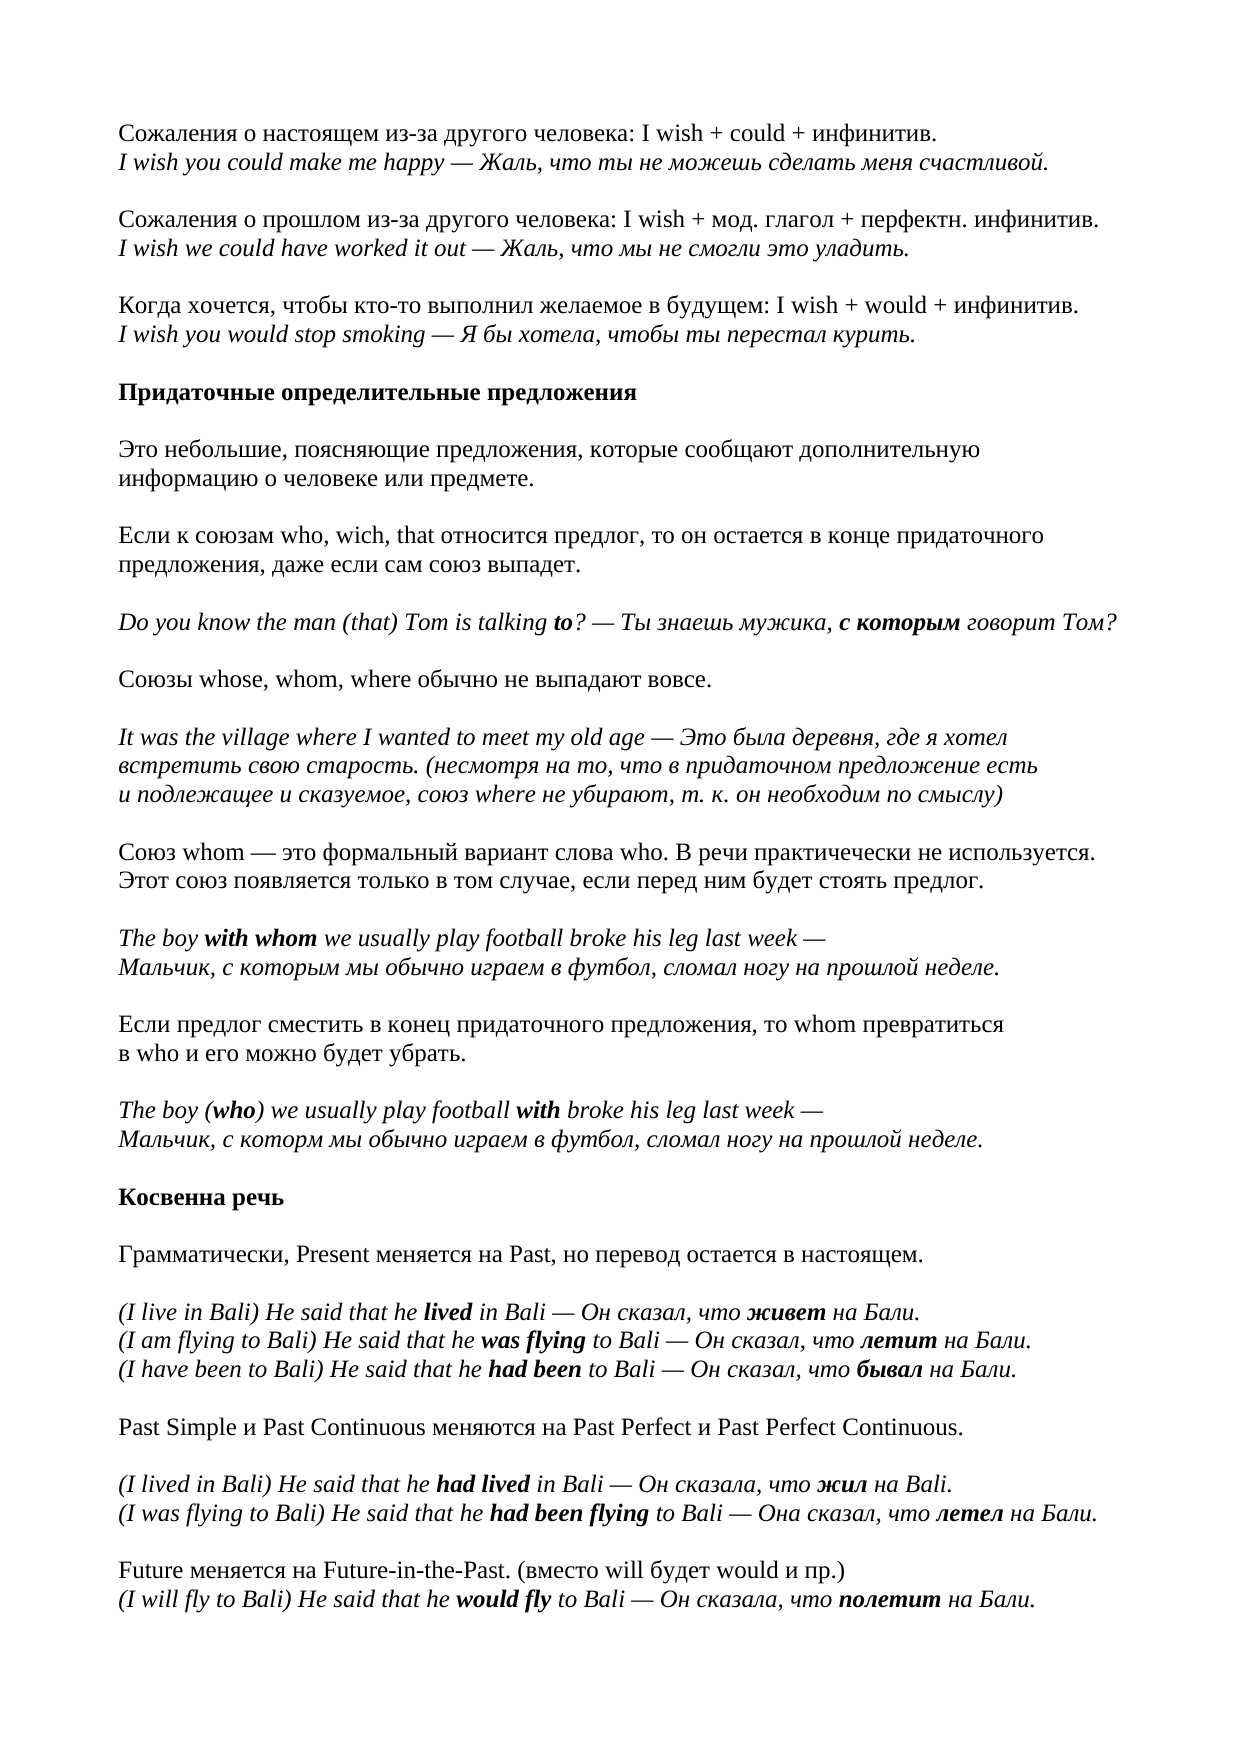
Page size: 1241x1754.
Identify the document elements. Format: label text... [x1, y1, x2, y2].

text (I have been to Bali) He said that he had been to Bali — Он сказал, что бывал на Бали. [118, 1354, 1122, 1383]
text The boy with whom we usually play football broke his leg last week — [118, 923, 1122, 952]
text Мальчик, с которым мы обычно играем в футбол, сломал ногу на прошлой неделе. [118, 952, 1122, 981]
text Этот союз появляется только в том случае, если перед ним будет стоять предлог. [118, 866, 1122, 894]
text I wish you could make me happy — Жаль, что ты не можешь сделать меня счастливой. [118, 147, 1122, 176]
text Союзы whose, whom, where обычно не выпадают вовсе. [118, 664, 1122, 693]
text и подлежащее и сказуемое, союз where не убирают, т. к. он необходим по смыслу) [118, 779, 1122, 808]
text информацию о человеке или предмете. [118, 463, 1122, 492]
text Союз whom — это формальный вариант слова who. В речи практичечески не используется. [118, 837, 1122, 866]
text в who и его можно будет убрать. [118, 1038, 1122, 1067]
text (I lived in Bali) He said that he had lived in Bali — Он сказала, что жил на Bali. [118, 1469, 1122, 1498]
text Придаточные определительные предложения [118, 377, 1122, 406]
text (I am flying to Bali) He said that he was flying to Bali — Он сказал, что летит на Бали. [118, 1326, 1122, 1354]
text Грамматически, Present меняется на Past, но перевод остается в настоящем. [118, 1239, 1122, 1268]
text I wish you would stop smoking — Я бы хотела, чтобы ты перестал курить. [118, 319, 1122, 348]
text Косвенна речь [118, 1182, 1122, 1211]
text Future меняется на Future-in-the-Past. (вместо will будет would и пр.) [118, 1556, 1122, 1584]
text Do you know the man (that) Tom is talking to? — Ты знаешь мужика, с которым говорит Том? [118, 607, 1122, 636]
text Past Simple и Past Continuous меняются на Past Perfect и Past Perfect Continuous. [118, 1412, 1122, 1441]
text Это небольшие, поясняющие предложения, которые сообщают дополнительную [118, 434, 1122, 463]
text (I live in Bali) He said that he lived in Bali — Он сказал, что живет на Бали. [118, 1297, 1122, 1326]
text Сожаления о прошлом из-за другого человека: I wish + мод. глагол + перфектн. инфинитив. [118, 204, 1122, 233]
text Сожаления о настоящем из-за другого человека: I wish + could + инфинитив. [118, 118, 1122, 147]
text Если к союзам who, wich, that относится предлог, то он остается в конце придаточного предложения, даже если сам союз выпадет. [118, 521, 1122, 578]
text (I was flying to Bali) He said that he had been flying to Bali — Она сказал, что летел на Бали. [118, 1498, 1122, 1527]
text Мальчик, с которм мы обычно играем в футбол, сломал ногу на прошлой неделе. [118, 1124, 1122, 1153]
text встретить свою старость. (несмотря на то, что в придаточном предложение есть [118, 751, 1122, 779]
text It was the village where I wanted to meet my old age — Это была деревня, где я хотел [118, 722, 1122, 751]
text Если предлог сместить в конец придаточного предложения, то whom превратиться [118, 1009, 1122, 1038]
text Когда хочется, чтобы кто-то выполнил желаемое в будущем: I wish + would + инфинитив. [118, 291, 1122, 319]
text (I will fly to Bali) He said that he would fly to Bali — Он сказала, что полетит на Бали. [118, 1584, 1122, 1613]
text I wish we could have worked it out — Жаль, что мы не смогли это уладить. [118, 233, 1122, 262]
text The boy (who) we usually play football with broke his leg last week — [118, 1096, 1122, 1124]
